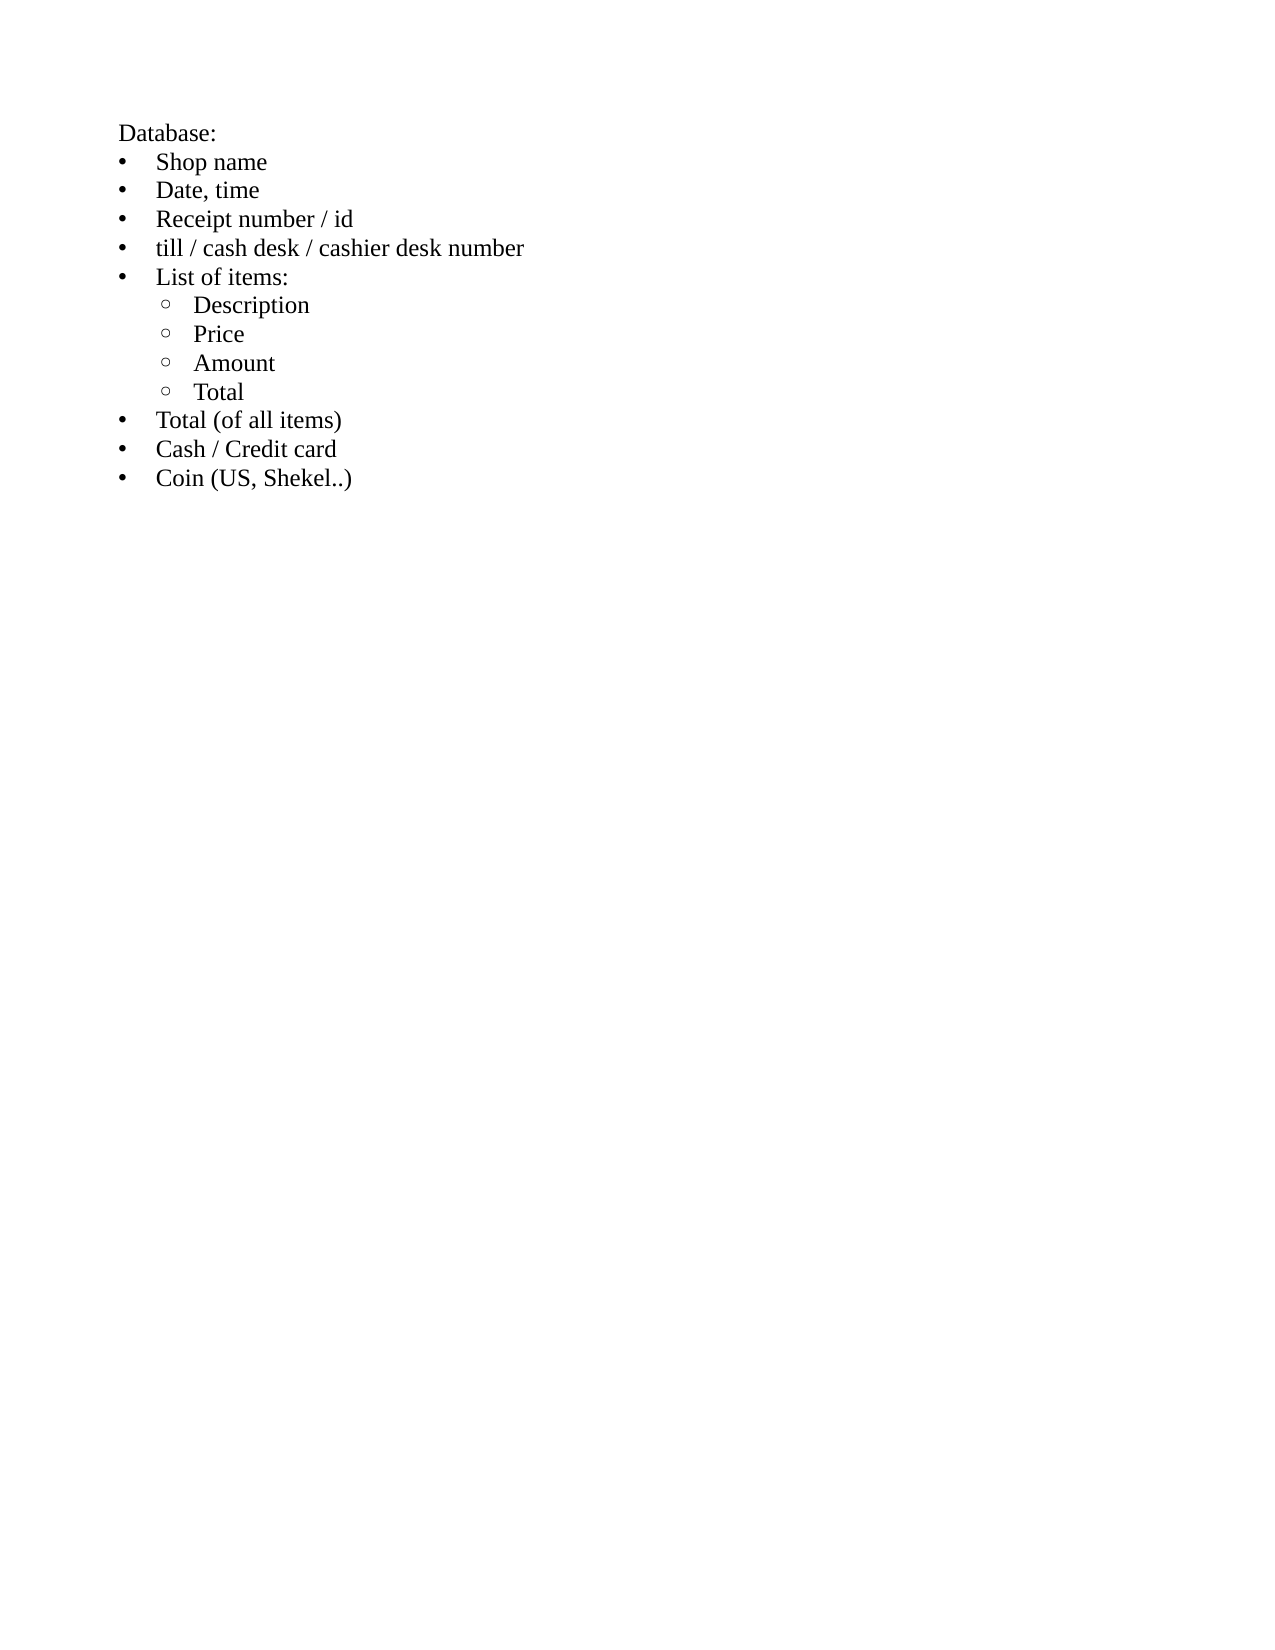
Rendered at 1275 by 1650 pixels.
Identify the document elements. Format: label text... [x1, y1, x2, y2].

list Total (of all items) [118, 406, 1157, 434]
list Shop name [118, 147, 1157, 176]
list List of items: [118, 262, 1157, 291]
list Price [156, 319, 1157, 348]
text Database: [118, 118, 1157, 147]
list till / cash desk / cashier desk number [118, 233, 1157, 262]
list Description [156, 291, 1157, 319]
list Total [156, 377, 1157, 406]
list Amount [156, 348, 1157, 377]
list Coin (US, Shekel..) [118, 463, 1157, 492]
list Cash / Credit card [118, 434, 1157, 463]
list Date, time [118, 176, 1157, 204]
list Receipt number / id [118, 204, 1157, 233]
